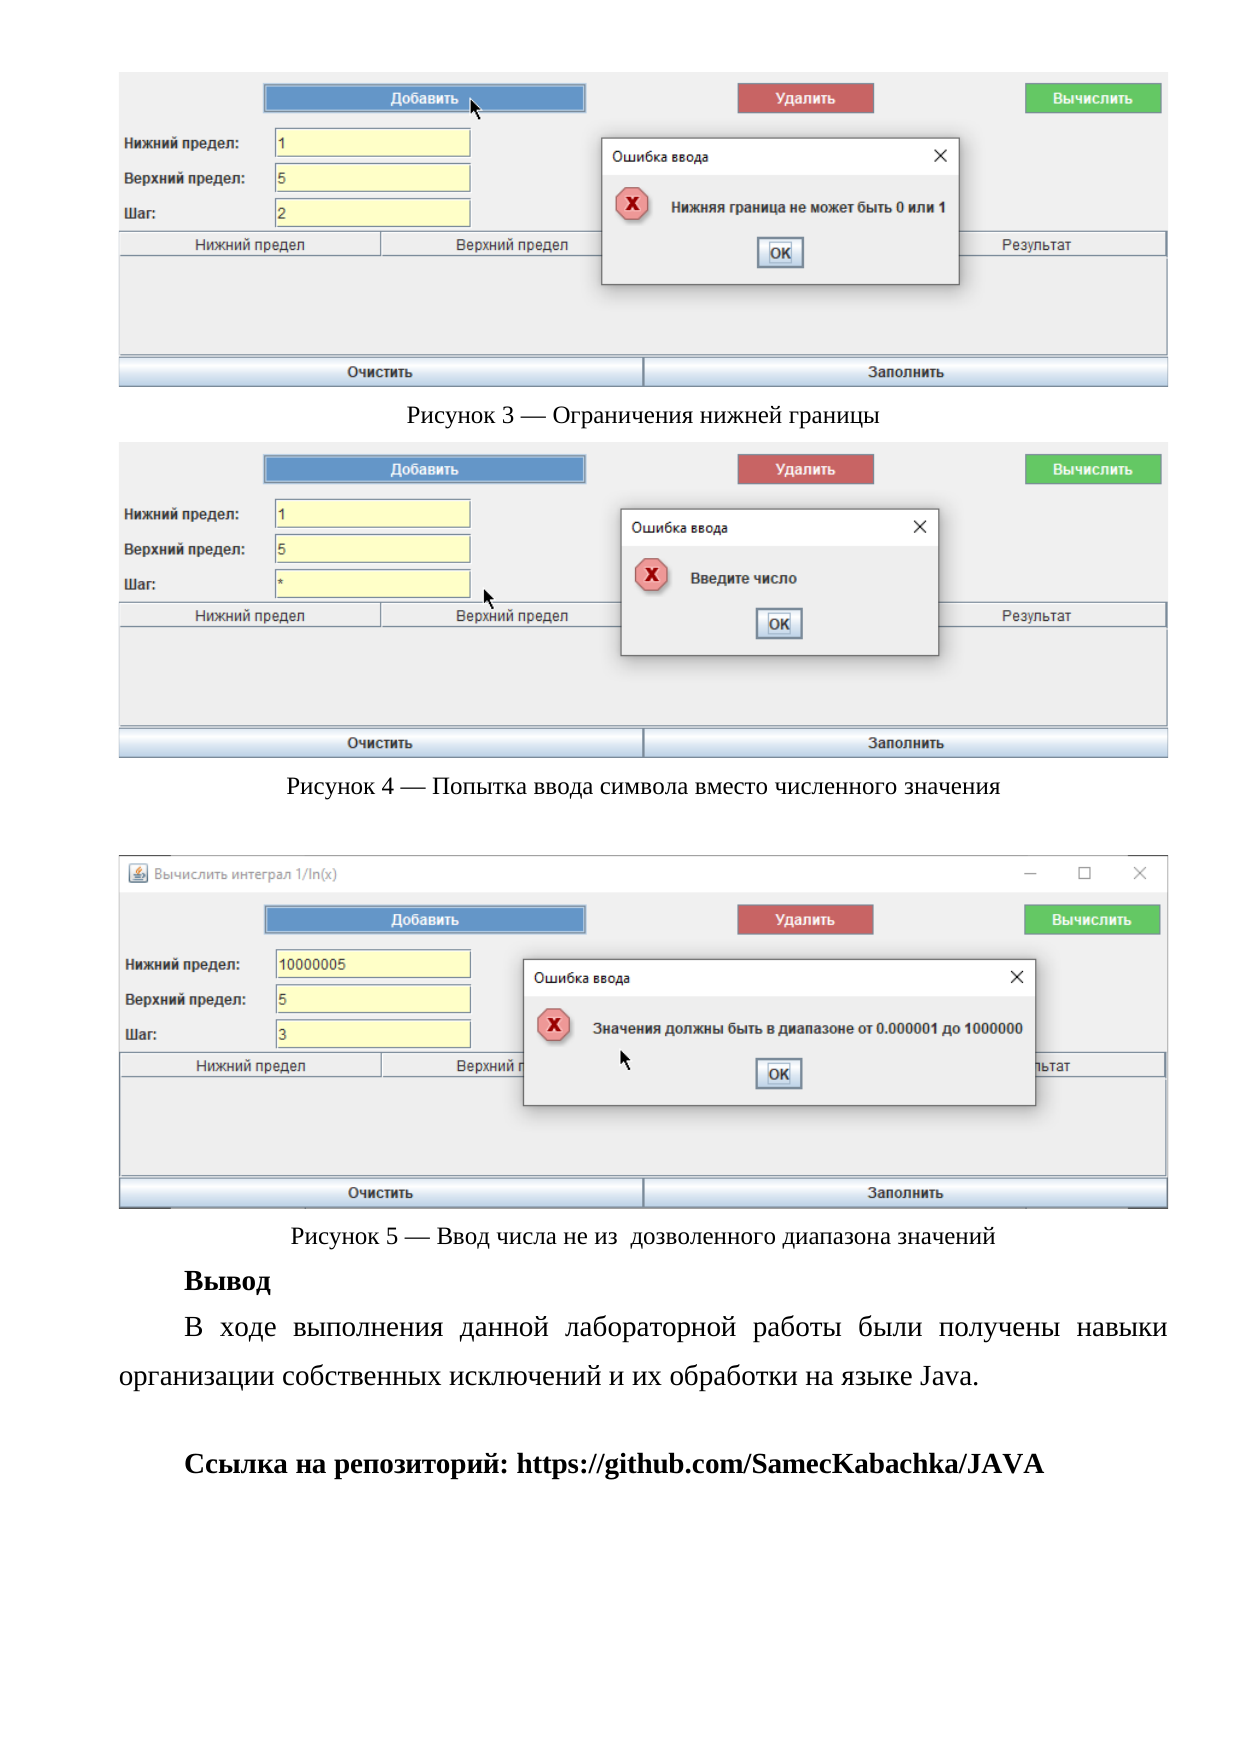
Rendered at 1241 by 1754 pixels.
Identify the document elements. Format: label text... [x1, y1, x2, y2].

text Рисунок 5 — Ввод числа не из дозволенного диапазона значений [118, 1209, 1168, 1250]
text Рисунок 4 — Попытка ввода символа вместо численного значения [118, 758, 1168, 800]
text Рисунок 3 — Ограничения нижней границы [118, 387, 1168, 429]
picture [118, 855, 1169, 1209]
picture [118, 72, 1169, 387]
picture [118, 442, 1169, 758]
text В ходе выполнения данной лабораторной работы были получены навыки организации собственных исключений и их обработки на языке Java. [118, 1311, 1168, 1392]
text Вывод [118, 1264, 1168, 1297]
text Ссылка на репозиторий: https://github.com/SamecKabachka/JAVA [118, 1448, 1168, 1480]
